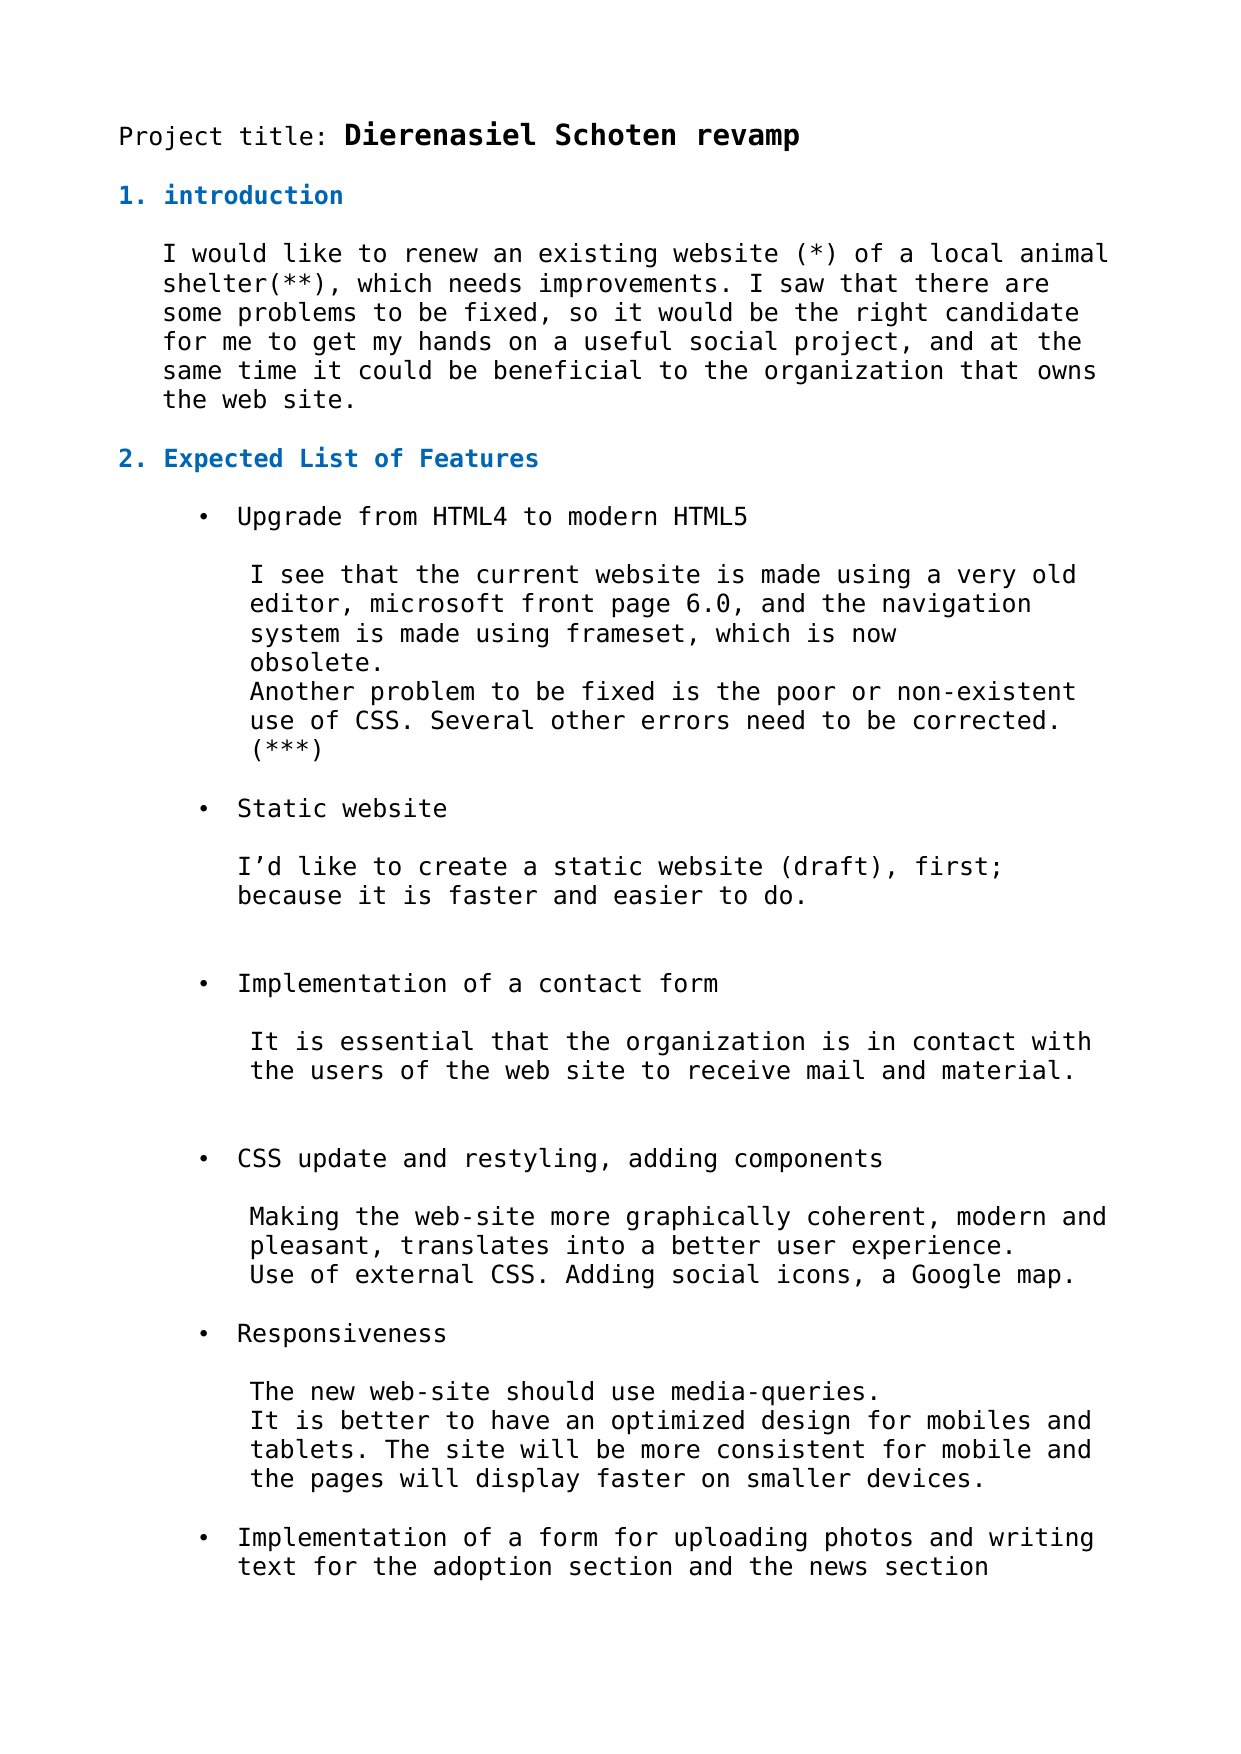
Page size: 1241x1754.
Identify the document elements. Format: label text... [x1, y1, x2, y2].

text I see that the current website is made using a very old editor, microsoft front page 6.0, and the navigation system is made using frameset, which is now obsolete. [118, 560, 1122, 677]
text Project title: Dierenasiel Schoten revamp [118, 118, 1122, 152]
text Making the web-site more graphically coherent, modern and pleasant, translates into a better user experience. [118, 1202, 1122, 1260]
text The new web-site should use media-queries. It is better to have an optimized design for mobiles and tablets. The site will be more consistent for mobile and the pages will display faster on smaller devices. [118, 1377, 1122, 1494]
text I would like to renew an existing website (*) of a local animal shelter(**), which needs improvements. I saw that there are some problems to be fixed, so it would be the right candidate for me to get my hands on a useful social project, and at the same time it could be beneficial to the organization that owns the web site. [118, 239, 1122, 414]
list Responsiveness [199, 1319, 1122, 1348]
text 2. Expected List of Features [118, 444, 1122, 473]
list Upgrade from HTML4 to modern HTML5 [199, 502, 1122, 531]
list Implementation of a form for uploading photos and writing text for the adoption section and the news section [199, 1523, 1122, 1581]
list Static website [199, 794, 1122, 823]
text Another problem to be fixed is the poor or non-existent use of CSS. Several other errors need to be corrected. (***) [118, 677, 1122, 764]
list Implementation of a contact form [199, 969, 1122, 998]
text Use of external CSS. Adding social icons, a Google map. [118, 1260, 1122, 1289]
list CSS update and restyling, adding components [199, 1144, 1122, 1173]
list I’d like to create a static website (draft), first; because it is faster and easier to do. [199, 823, 1122, 910]
text It is essential that the organization is in contact with the users of the web site to receive mail and material. [118, 1027, 1122, 1085]
text 1. introduction [118, 181, 1122, 210]
